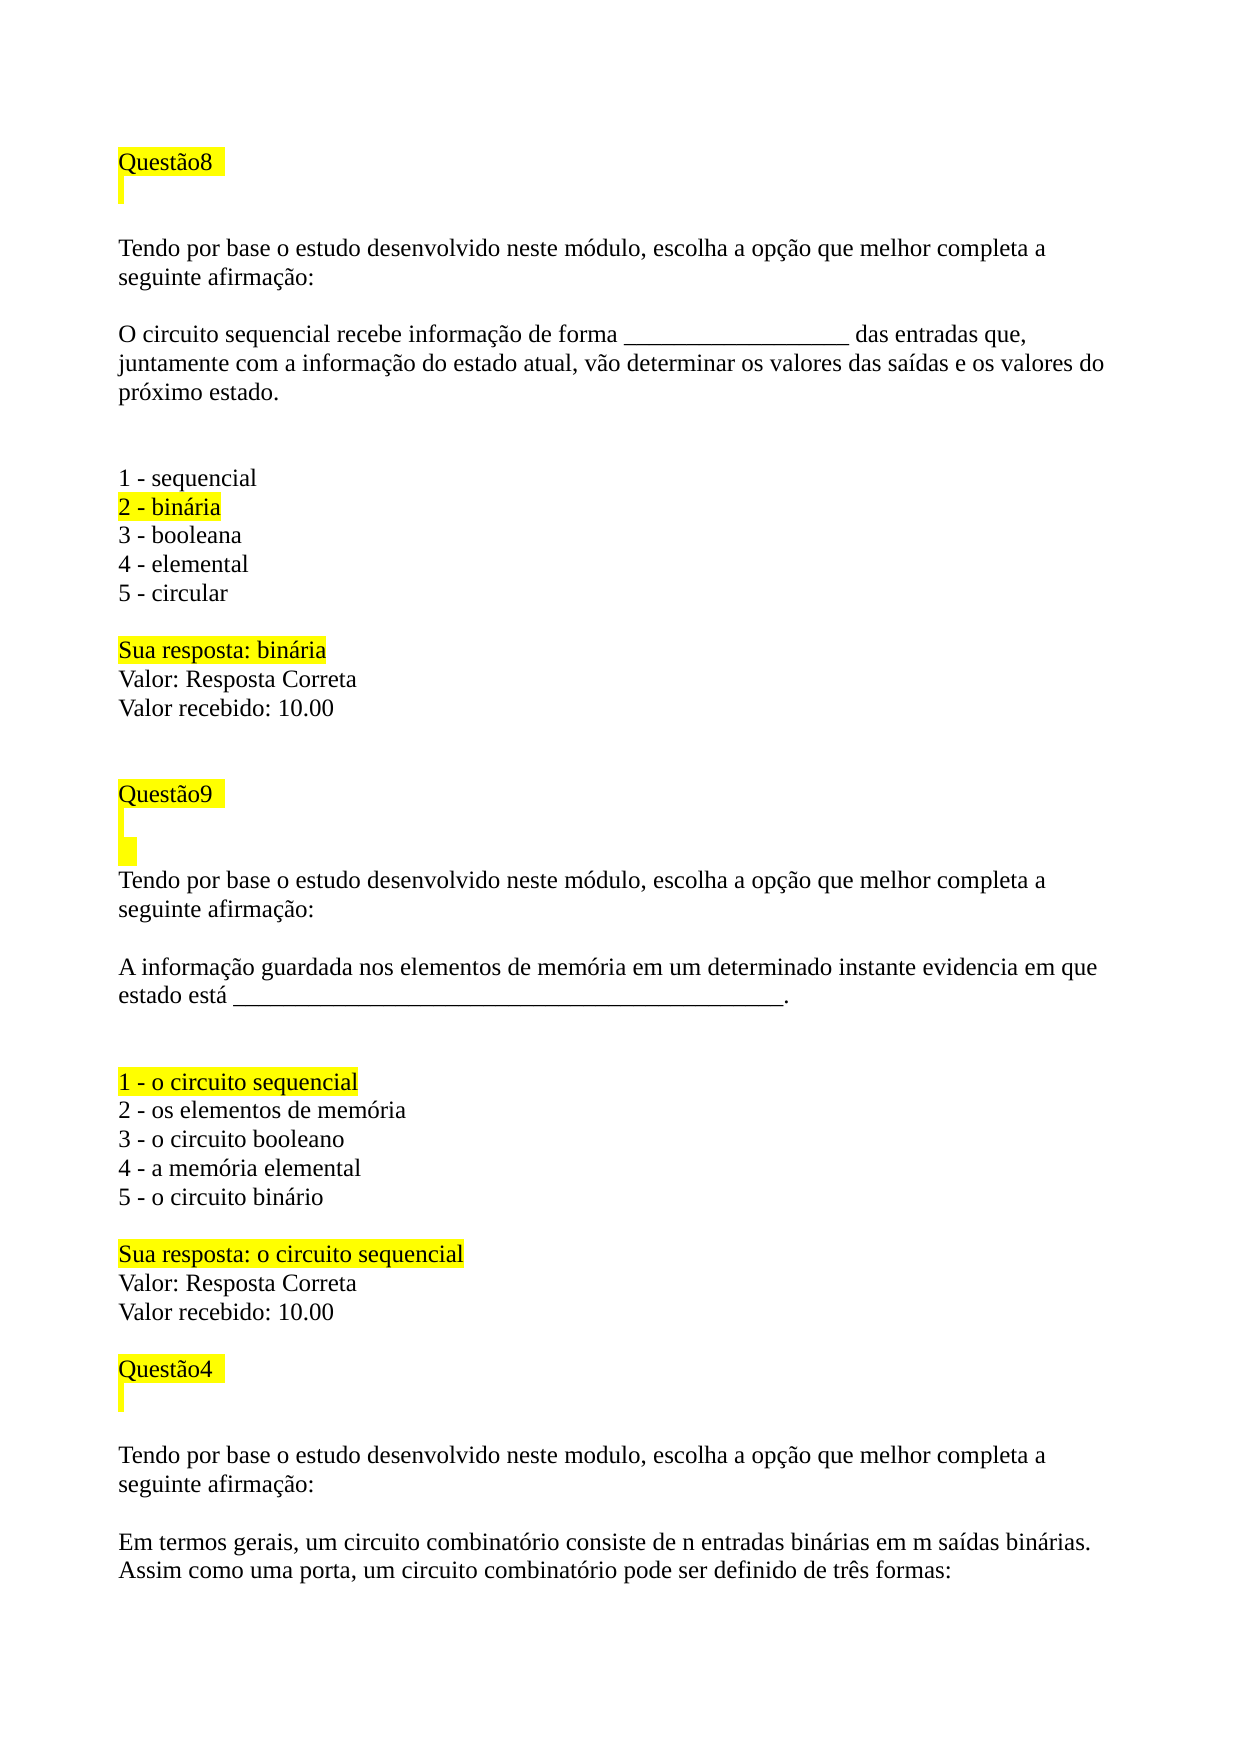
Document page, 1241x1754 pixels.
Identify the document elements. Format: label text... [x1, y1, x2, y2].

text Questão4 [118, 1354, 1122, 1383]
text Sua resposta: o circuito sequencial [118, 1239, 1122, 1268]
text 5 - circular [118, 578, 1122, 607]
text 2 - os elementos de memória [118, 1096, 1122, 1124]
text Tendo por base o estudo desenvolvido neste módulo, escolha a opção que melhor completa a seguinte afirmação: [118, 866, 1122, 923]
text Questão9 [118, 779, 1122, 808]
text Tendo por base o estudo desenvolvido neste modulo, escolha a opção que melhor completa a seguinte afirmação: [118, 1441, 1122, 1498]
text 4 - elemental [118, 549, 1122, 578]
text Tendo por base o estudo desenvolvido neste módulo, escolha a opção que melhor completa a seguinte afirmação: [118, 233, 1122, 291]
text Em termos gerais, um circuito combinatório consiste de n entradas binárias em m saídas binárias. Assim como uma porta, um circuito combinatório pode ser definido de três formas: [118, 1527, 1122, 1584]
text 1 - o circuito sequencial [118, 1067, 1122, 1096]
text Valor: Resposta Correta [118, 664, 1122, 693]
text 5 - o circuito binário [118, 1182, 1122, 1211]
text Questão8 [118, 147, 1122, 176]
text A informação guardada nos elementos de memória em um determinado instante evidencia em que estado está ____________________________________________. [118, 952, 1122, 1009]
text Valor recebido: 10.00 [118, 1297, 1122, 1326]
text 3 - o circuito booleano [118, 1124, 1122, 1153]
text 3 - booleana [118, 521, 1122, 549]
text Valor: Resposta Correta [118, 1268, 1122, 1297]
text 4 - a memória elemental [118, 1153, 1122, 1182]
text Sua resposta: binária [118, 636, 1122, 664]
text Valor recebido: 10.00 [118, 693, 1122, 722]
text O circuito sequencial recebe informação de forma __________________ das entradas que, juntamente com a informação do estado atual, vão determinar os valores das saídas e os valores do próximo estado. [118, 319, 1122, 406]
text 1 - sequencial [118, 463, 1122, 492]
text 2 - binária [118, 492, 1122, 521]
